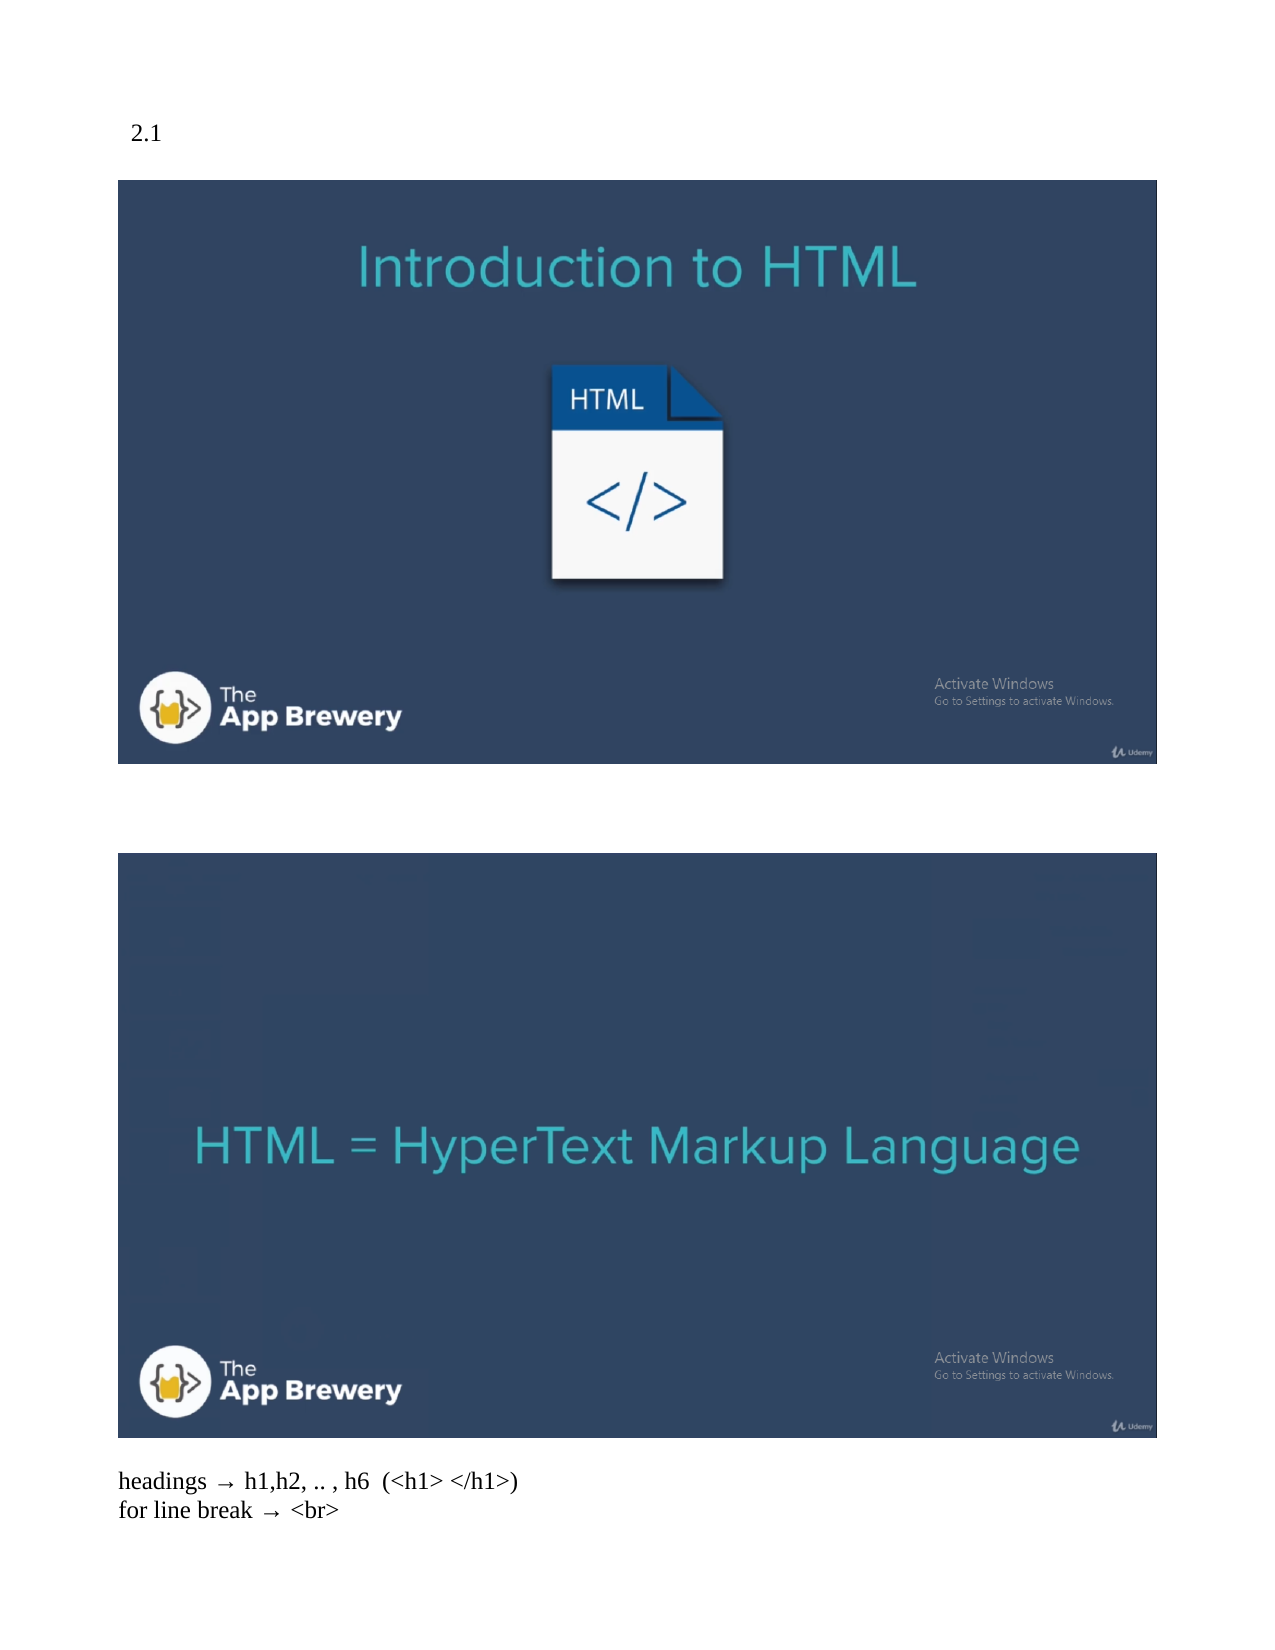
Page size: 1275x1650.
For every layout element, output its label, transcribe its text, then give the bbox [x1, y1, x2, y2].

text 2.1 [118, 118, 1157, 147]
picture [118, 853, 1157, 1438]
text for line break → <br> [118, 1495, 1157, 1524]
picture [118, 180, 1157, 764]
text headings → h1,h2, .. , h6 (<h1> </h1>) [118, 1466, 1157, 1495]
